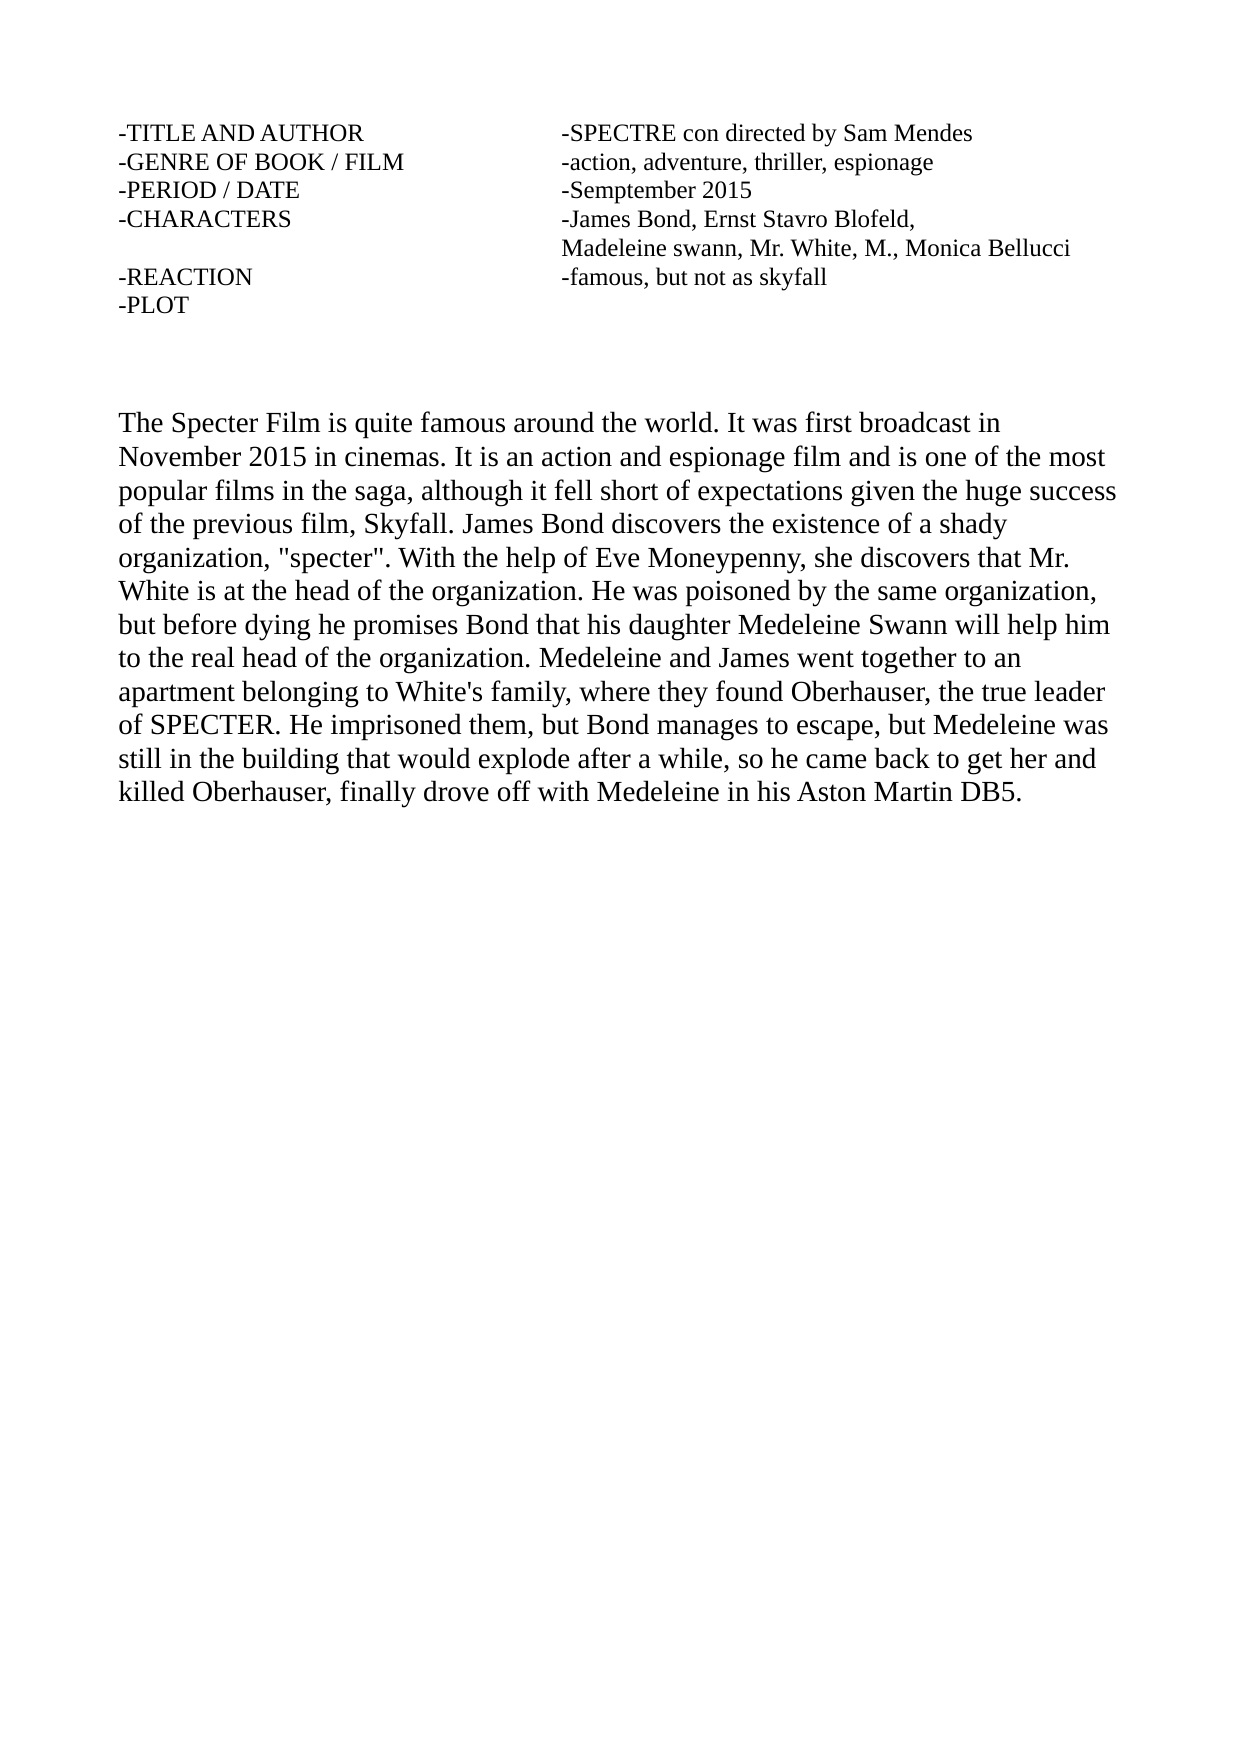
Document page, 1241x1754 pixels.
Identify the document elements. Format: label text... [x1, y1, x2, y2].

text -GENRE OF BOOK / FILM -action, adventure, thriller, espionage [118, 147, 1122, 176]
text -PERIOD / DATE -Semptember 2015 [118, 176, 1122, 204]
text -PLOT [118, 291, 1122, 319]
text -TITLE AND AUTHOR -SPECTRE con directed by Sam Mendes [118, 118, 1122, 147]
text -REACTION -famous, but not as skyfall [118, 262, 1122, 291]
text Madeleine swann, Mr. White, M., Monica Bellucci [118, 233, 1122, 262]
text -CHARACTERS -James Bond, Ernst Stavro Blofeld, [118, 204, 1122, 233]
text The Specter Film is quite famous around the world. It was first broadcast in November 2015 in cinemas. It is an action and espionage film and is one of the most popular films in the saga, although it fell short of expectations given the huge success of the previous film, Skyfall. James Bond discovers the existence of a shady organization, "specter". With the help of Eve Moneypenny, she discovers that Mr. White is at the head of the organization. He was poisoned by the same organization, but before dying he promises Bond that his daughter Medeleine Swann will help him to the real head of the organization. Medeleine and James went together to an apartment belonging to White's family, where they found Oberhauser, the true leader of SPECTER. He imprisoned them, but Bond manages to escape, but Medeleine was still in the building that would explode after a while, so he came back to get her and killed Oberhauser, finally drove off with Medeleine in his Aston Martin DB5. [118, 406, 1122, 808]
